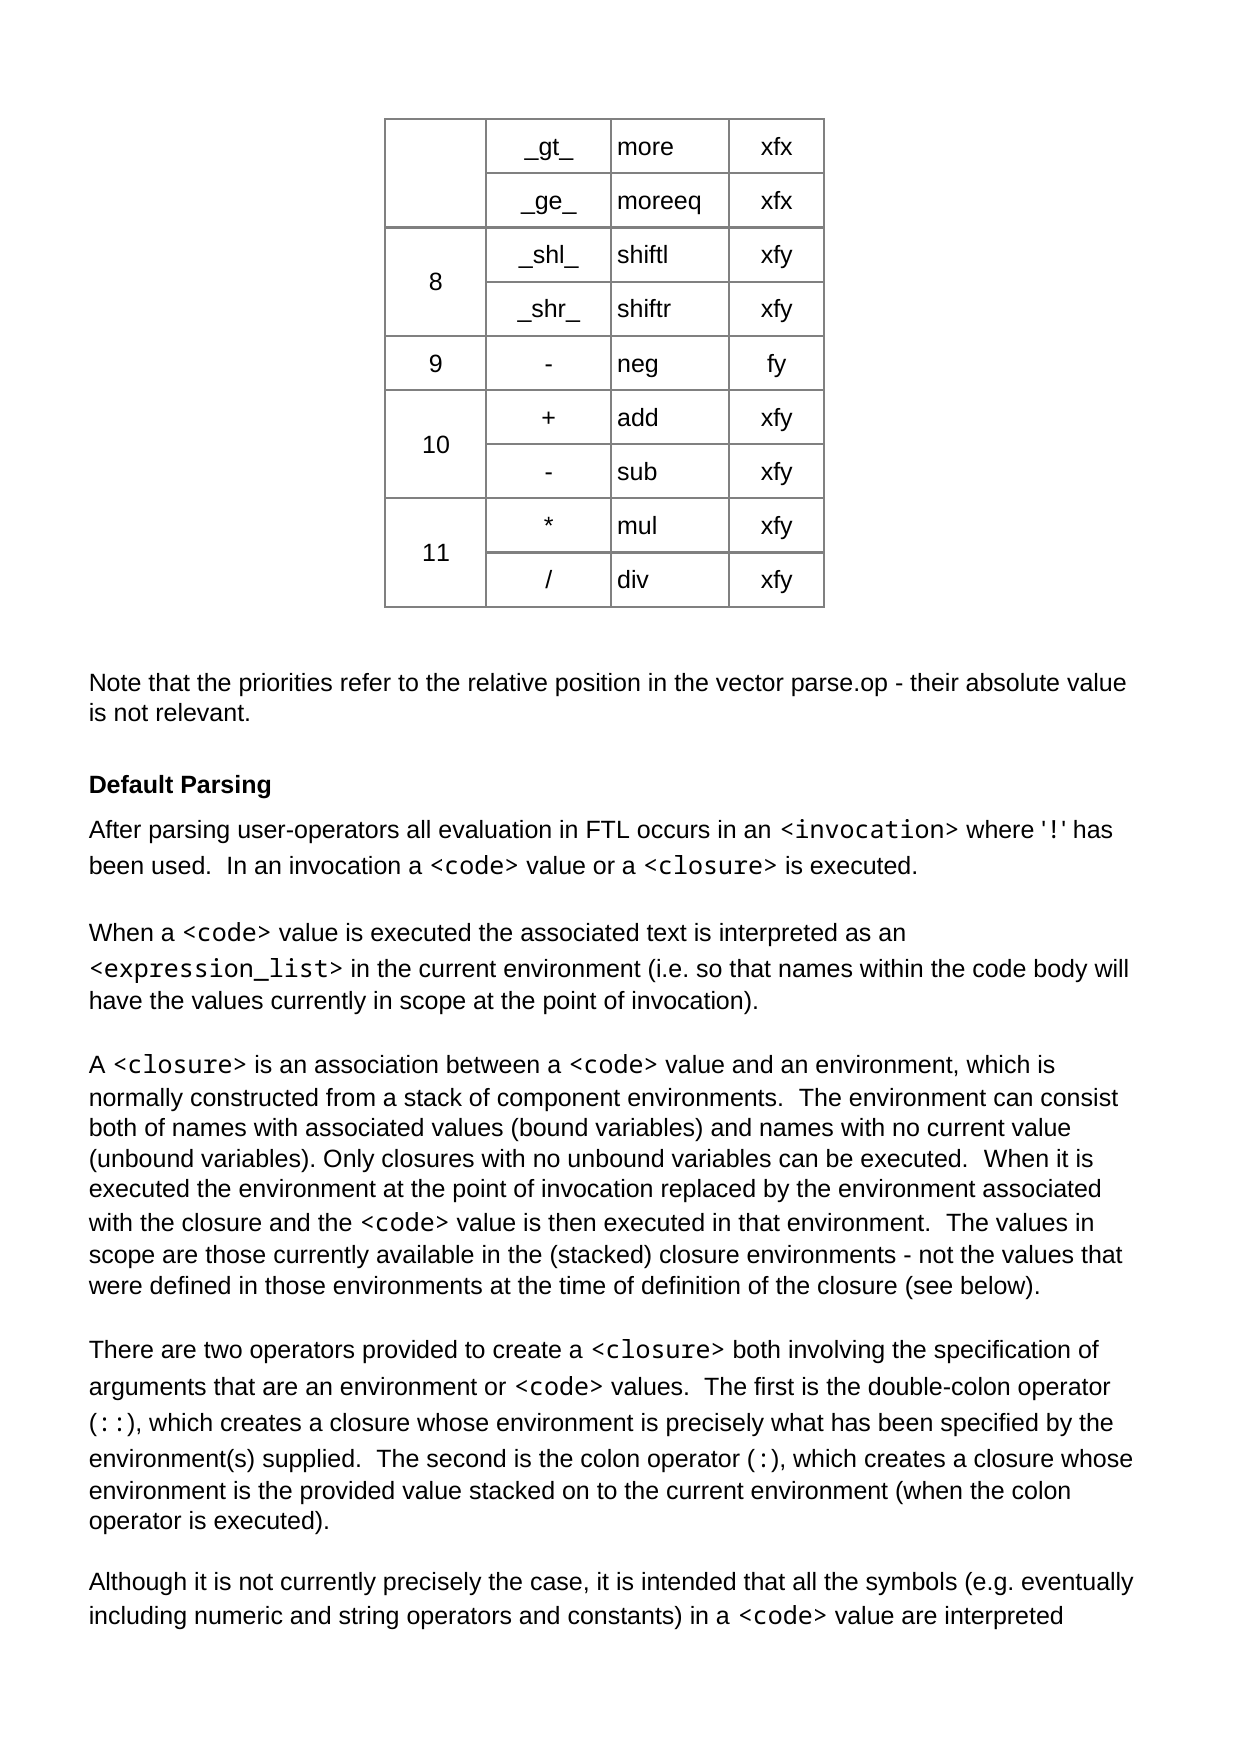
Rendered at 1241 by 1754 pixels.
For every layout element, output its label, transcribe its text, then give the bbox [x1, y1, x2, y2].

table_cell _ge_ [487, 174, 610, 226]
table_cell neg [612, 337, 728, 389]
table_cell [386, 120, 485, 226]
table_cell - [487, 445, 610, 497]
table_cell sub [612, 445, 728, 497]
table_cell + [487, 391, 610, 443]
table_cell xfy [730, 391, 823, 443]
table_cell div [612, 554, 728, 606]
table_cell _shl_ [487, 229, 610, 281]
table_cell xfy [730, 445, 823, 497]
table_cell 9 [386, 337, 485, 389]
table_cell xfx [730, 120, 823, 172]
text Note that the priorities refer to the relative position in the vector parse.op - their absolute value is not relevant. [88, 668, 1145, 727]
table_cell shiftl [612, 229, 728, 281]
table_cell _shr_ [487, 283, 610, 335]
table_cell xfy [730, 554, 823, 606]
table_cell xfx [730, 174, 823, 226]
table_cell moreeq [612, 174, 728, 226]
table_cell - [487, 337, 610, 389]
table_cell * [487, 499, 610, 551]
table_cell shiftr [612, 283, 728, 335]
table_cell 11 [386, 499, 485, 606]
table_cell 8 [386, 229, 485, 335]
table_cell _gt_ [487, 120, 610, 172]
table_cell 10 [386, 391, 485, 497]
table_cell / [487, 554, 610, 606]
table_cell fy [730, 337, 823, 389]
table_cell mul [612, 499, 728, 551]
subtitle Default Parsing [88, 770, 1145, 799]
table_cell more [612, 120, 728, 172]
table_cell xfy [730, 229, 823, 281]
table_cell add [612, 391, 728, 443]
table_cell xfy [730, 499, 823, 551]
table_cell xfy [730, 283, 823, 335]
text After parsing user-operators all evaluation in FTL occurs in an <invocation> where '!' has been used. In an invocation a <code> value or a <closure> is executed. When a <code> value is executed the associated text is interpreted as an <expression_list> in the current environment (i.e. so that names within the code body will have the values currently in scope at the point of invocation). A <closure> is an association between a <code> value and an environment, which is normally constructed from a stack of component environments. The environment can consist both of names with associated values (bound variables) and names with no current value (unbound variables). Only closures with no unbound variables can be executed. When it is executed the environment at the point of invocation replaced by the environment associated with the closure and the <code> value is then executed in that environment. The values in scope are those currently available in the (stacked) closure environments - not the values that were defined in those environments at the time of definition of the closure (see below). There are two operators provided to create a <closure> both involving the specification of arguments that are an environment or <code> values. The first is the double-colon operator (::), which creates a closure whose environment is precisely what has been specified by the environment(s) supplied. The second is the colon operator (:), which creates a closure whose environment is the provided value stacked on to the current environment (when the colon operator is executed). Although it is not currently precisely the case, it is intended that all the symbols (e.g. eventually including numeric and string operators and constants) in a <code> value are interpreted [88, 812, 1145, 1632]
